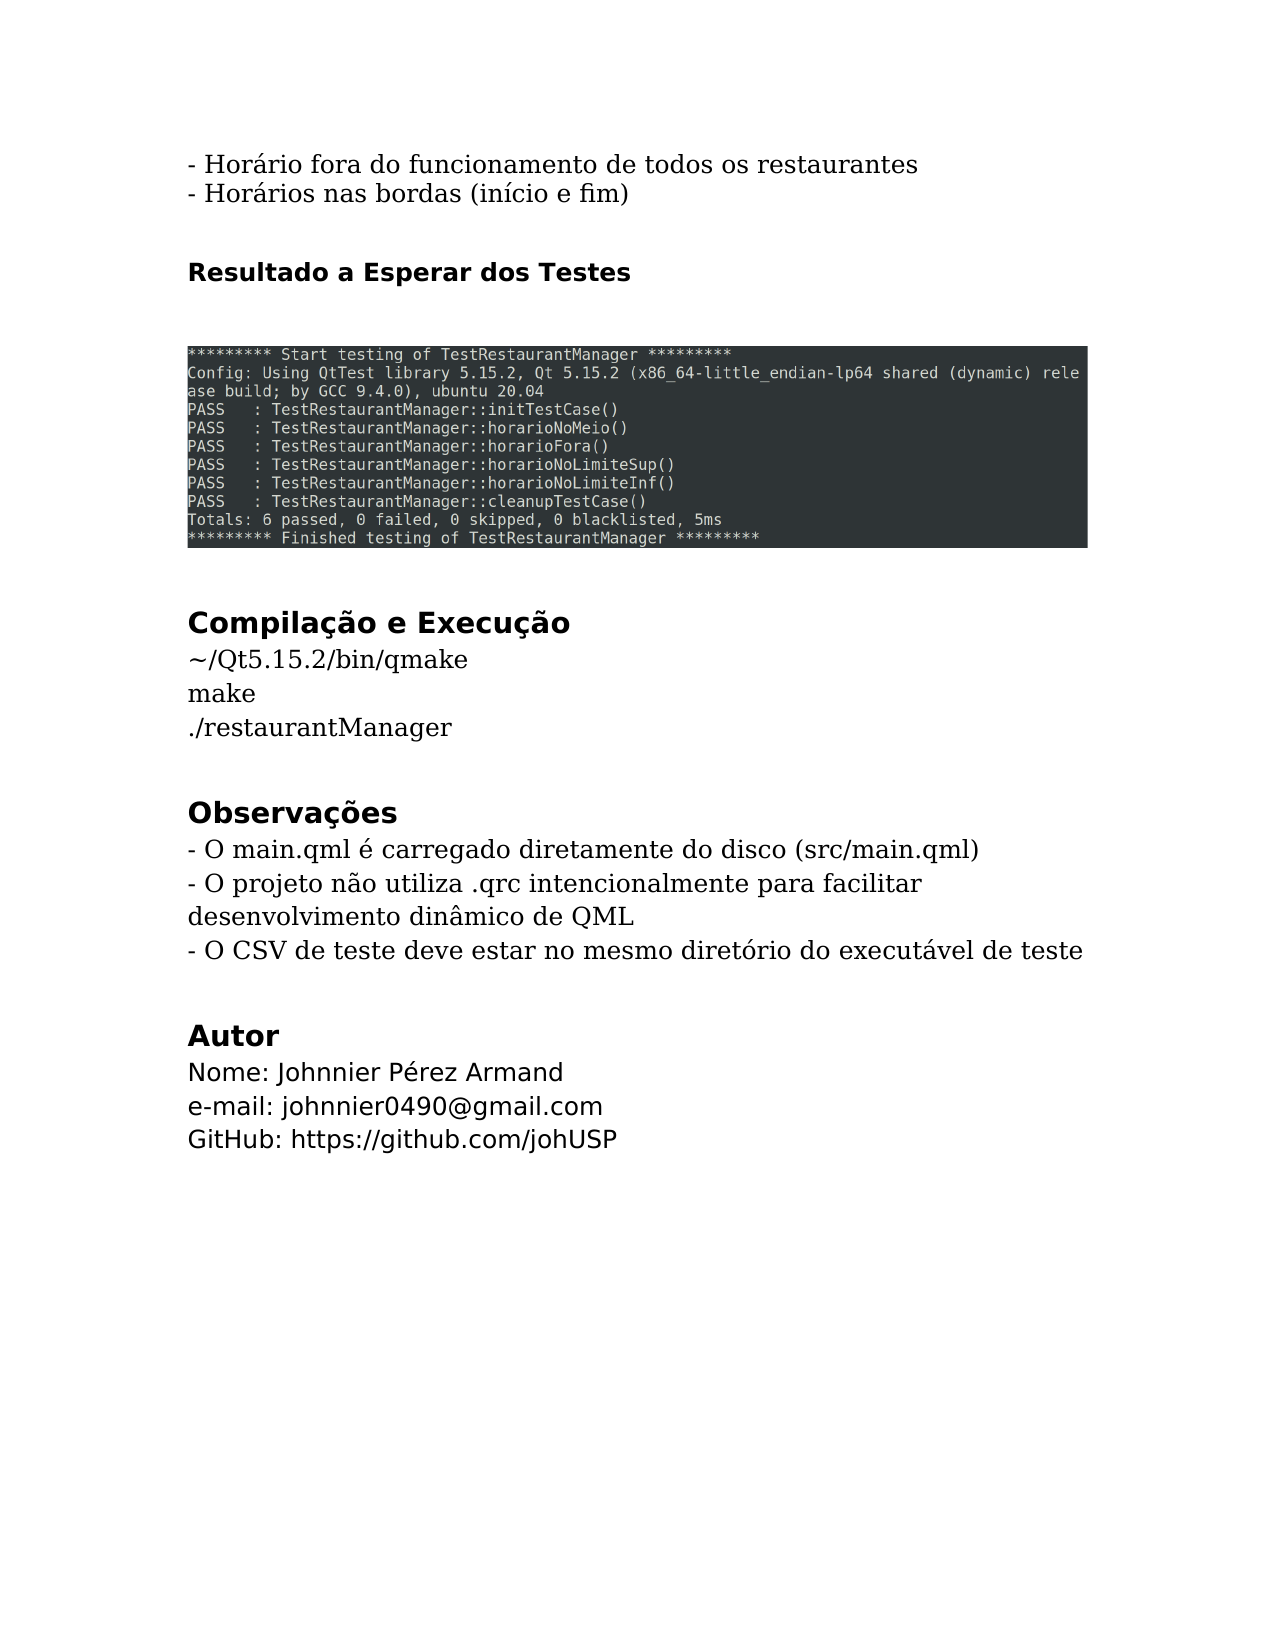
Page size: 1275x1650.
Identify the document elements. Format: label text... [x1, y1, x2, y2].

subtitle Resultado a Esperar dos Testes [187, 258, 1087, 287]
text ~/Qt5.15.2/bin/qmake make ./restaurantManager [187, 646, 1087, 742]
picture [187, 346, 1088, 548]
subtitle Compilação e Execução [187, 548, 1087, 641]
text - Horário fora do funcionamento de todos os restaurantes - Horários nas bordas (início e fim) [187, 150, 1087, 208]
subtitle Observações [187, 796, 1087, 830]
subtitle [187, 342, 1087, 346]
text - O main.qml é carregado diretamente do disco (src/main.qml) - O projeto não utiliza .qrc intencionalmente para facilitar desenvolvimento dinâmico de QML - O CSV de teste deve estar no mesmo diretório do executável de teste [187, 835, 1087, 965]
text Nome: Johnnier Pérez Armand e-mail: johnnier0490@gmail.com GitHub: https://github.com/johUSP [187, 1058, 1087, 1155]
subtitle Autor [187, 1019, 1087, 1053]
